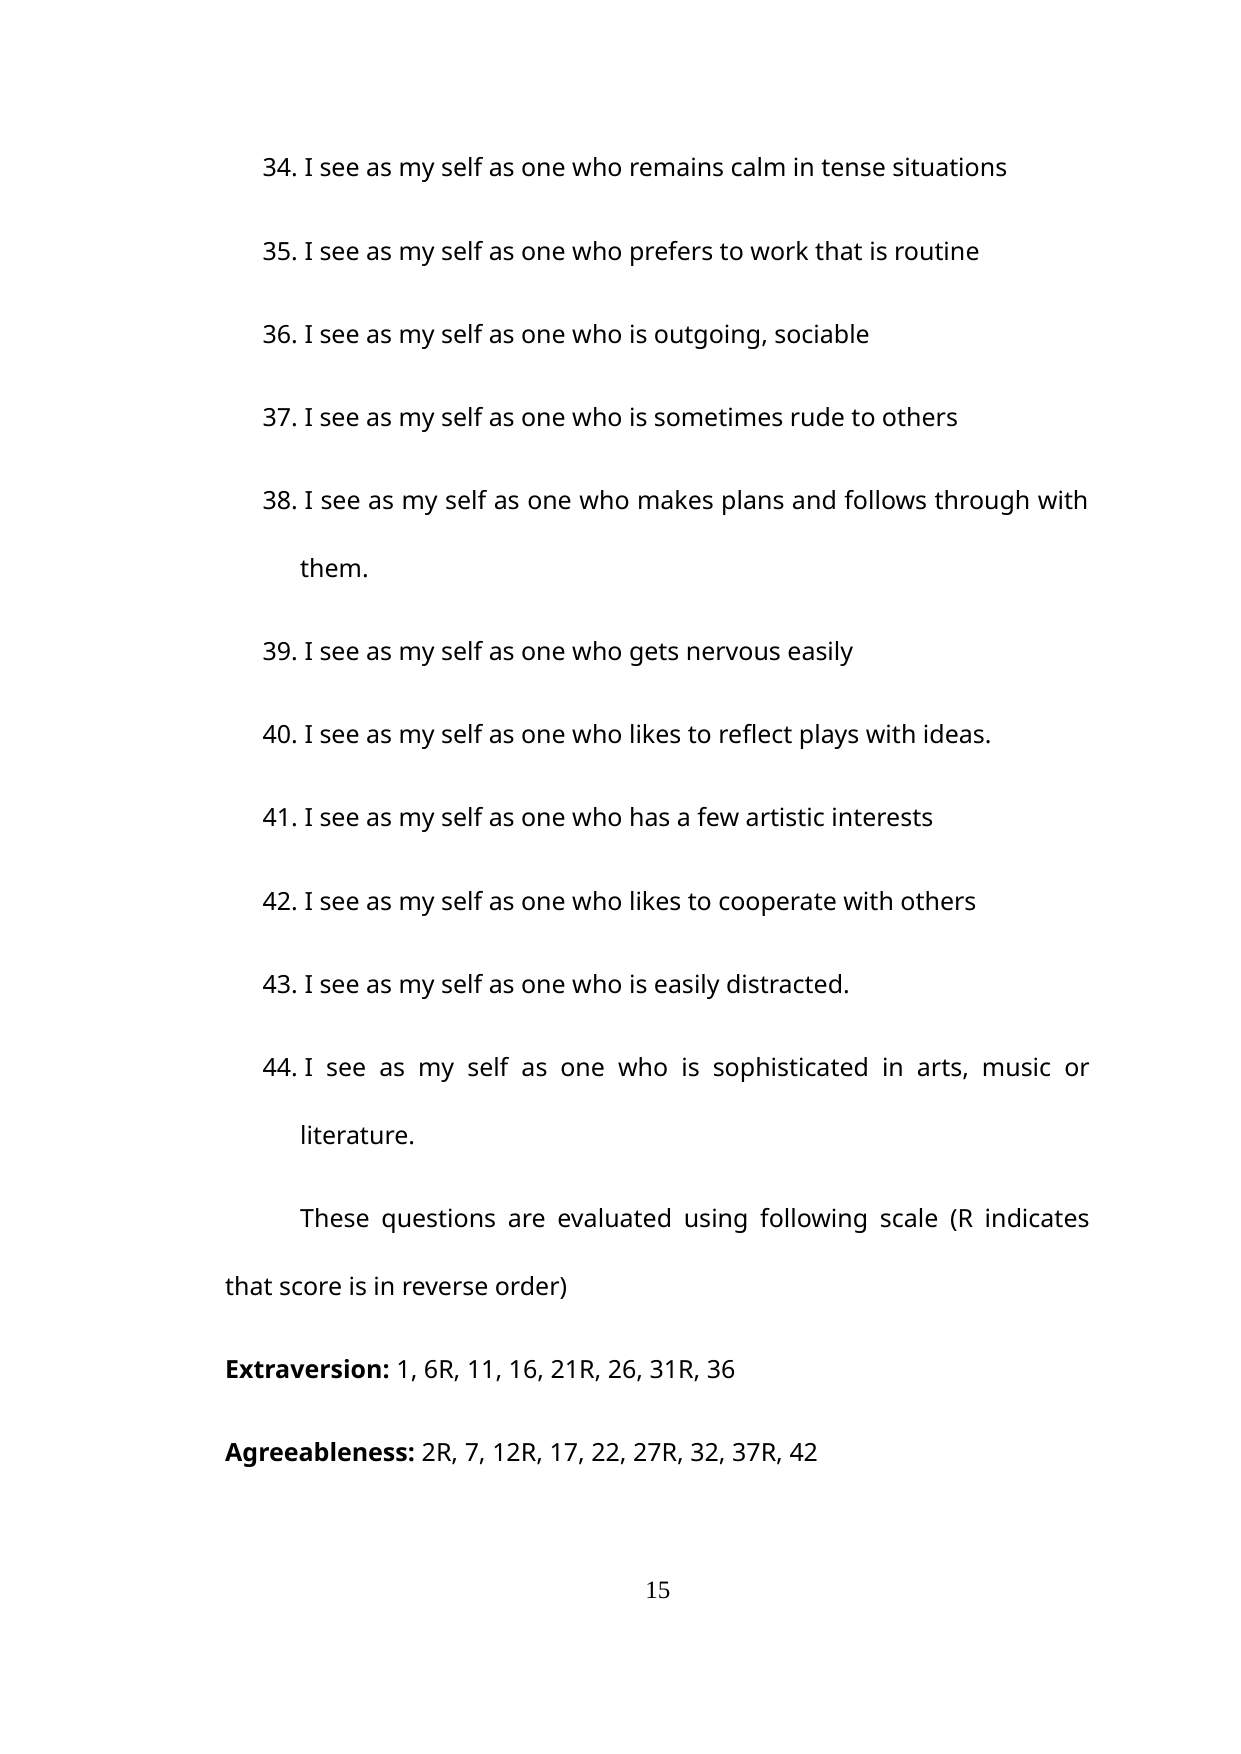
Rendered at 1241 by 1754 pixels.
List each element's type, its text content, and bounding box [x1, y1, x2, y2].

list I see as my self as one who likes to reflect plays with ideas. [262, 717, 1090, 751]
list I see as my self as one who is easily distracted. [262, 966, 1090, 1000]
list I see as my self as one who is sophisticated in arts, music or literature. [262, 1049, 1090, 1152]
text Agreeableness: 2R, 7, 12R, 17, 22, 27R, 32, 37R, 42 [225, 1435, 1090, 1469]
list I see as my self as one who prefers to work that is routine [262, 233, 1090, 267]
list I see as my self as one who is sometimes rude to others [262, 399, 1090, 433]
text Extraversion: 1, 6R, 11, 16, 21R, 26, 31R, 36 [225, 1352, 1090, 1386]
list I see as my self as one who is outgoing, sociable [262, 316, 1090, 350]
list I see as my self as one who makes plans and follows through with them. [262, 482, 1090, 585]
list I see as my self as one who gets nervous easily [262, 634, 1090, 668]
list I see as my self as one who has a few artistic interests [262, 800, 1090, 834]
list I see as my self as one who likes to cooperate with others [262, 883, 1090, 917]
list I see as my self as one who remains calm in tense situations [262, 150, 1090, 184]
text These questions are evaluated using following scale (R indicates that score is in reverse order) [225, 1201, 1090, 1303]
